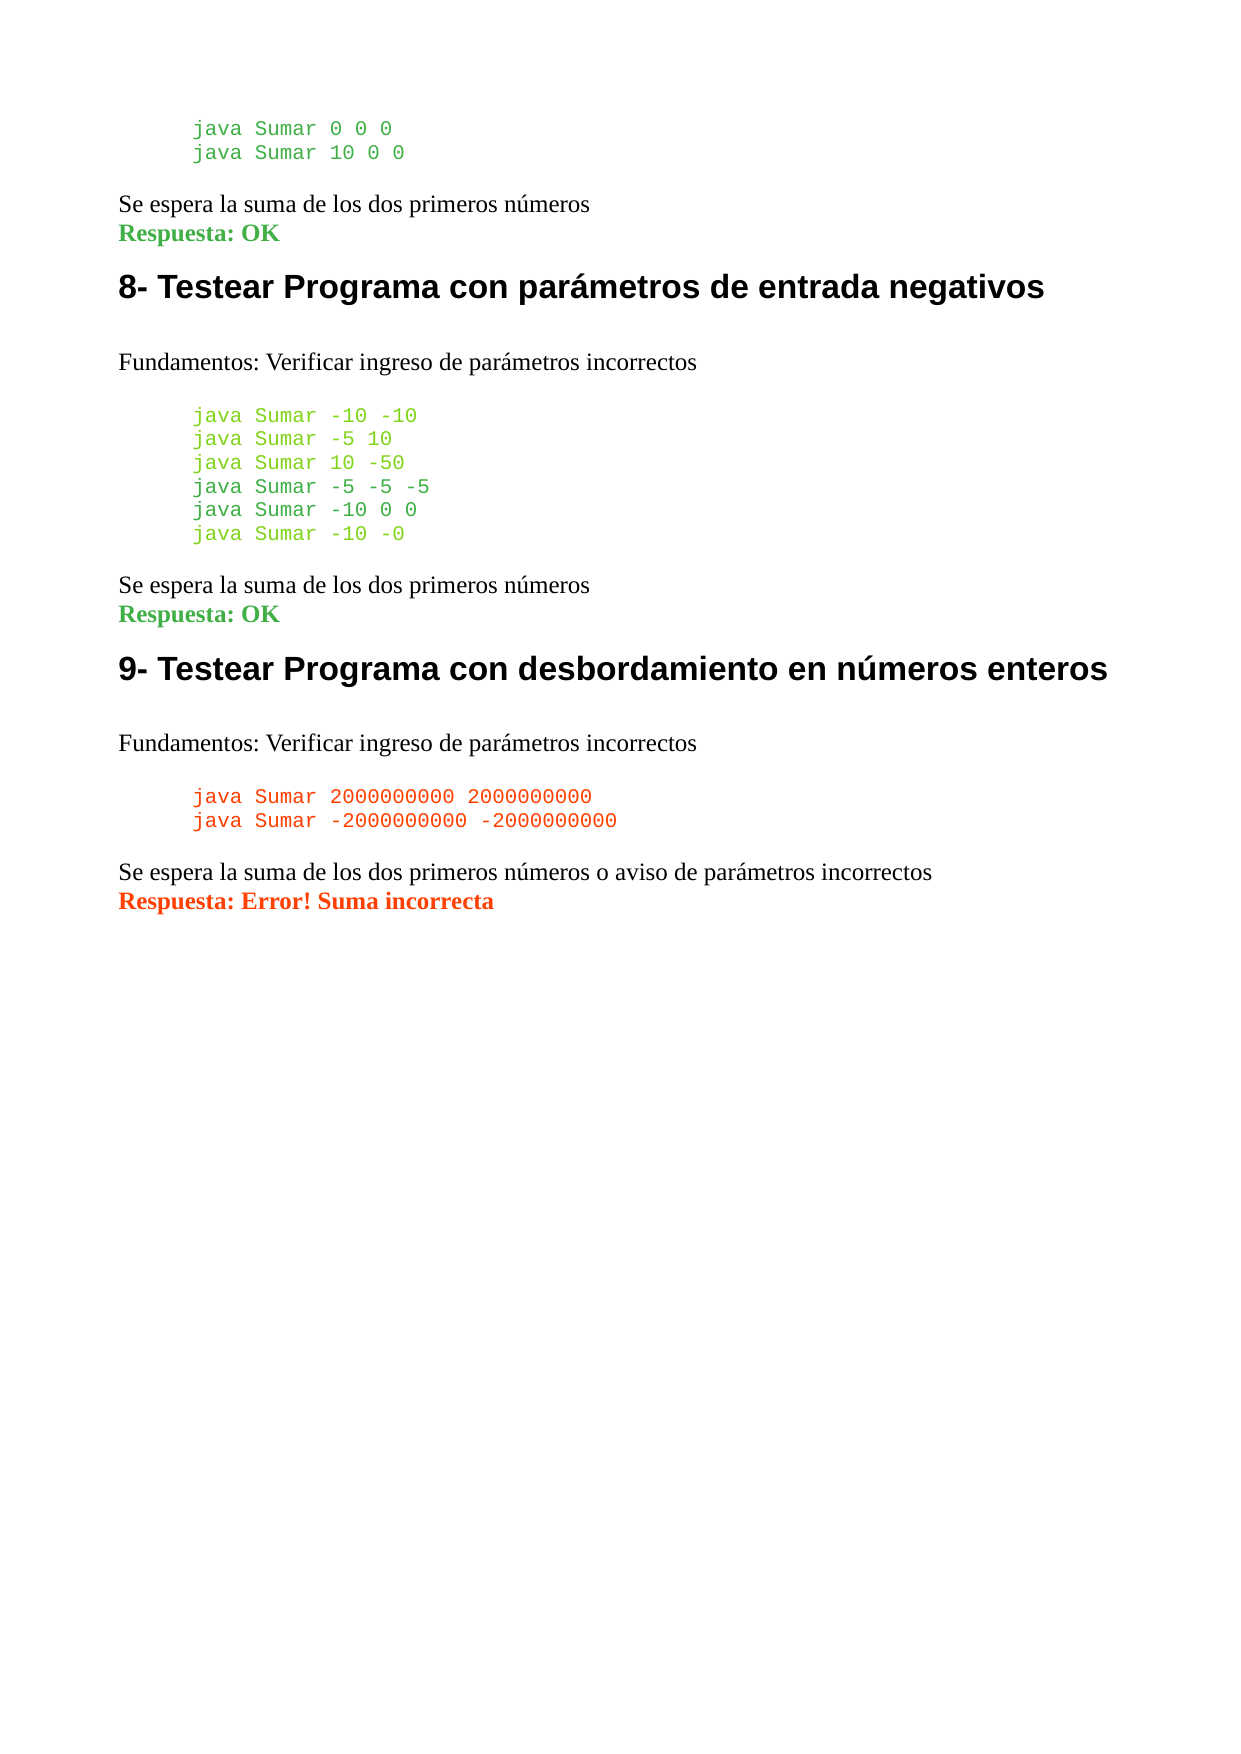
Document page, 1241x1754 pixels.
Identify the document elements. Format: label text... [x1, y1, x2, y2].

text java Sumar 0 0 0 [118, 118, 1122, 142]
text java Sumar 2000000000 2000000000 [118, 786, 1122, 810]
text Respuesta: Error! Suma incorrecta [118, 886, 1122, 914]
text java Sumar -2000000000 -2000000000 [118, 810, 1122, 833]
text java Sumar 10 0 0 [118, 142, 1122, 165]
text java Sumar 10 -50 [118, 452, 1122, 476]
text java Sumar -10 -10 [118, 405, 1122, 428]
text java Sumar -5 10 [118, 428, 1122, 452]
text Se espera la suma de los dos primeros números [118, 570, 1122, 599]
text Se espera la suma de los dos primeros números o aviso de parámetros incorrectos [118, 857, 1122, 886]
subtitle 9- Testear Programa con desbordamiento en números enteros [118, 649, 1122, 687]
text java Sumar -10 -0 [118, 523, 1122, 547]
text java Sumar -10 0 0 [118, 499, 1122, 523]
text Fundamentos: Verificar ingreso de parámetros incorrectos [118, 347, 1122, 376]
text Respuesta: OK [118, 218, 1122, 247]
text Se espera la suma de los dos primeros números [118, 189, 1122, 218]
text java Sumar -5 -5 -5 [118, 476, 1122, 499]
subtitle 8- Testear Programa con parámetros de entrada negativos [118, 267, 1122, 306]
text Respuesta: OK [118, 599, 1122, 628]
text Fundamentos: Verificar ingreso de parámetros incorrectos [118, 728, 1122, 757]
